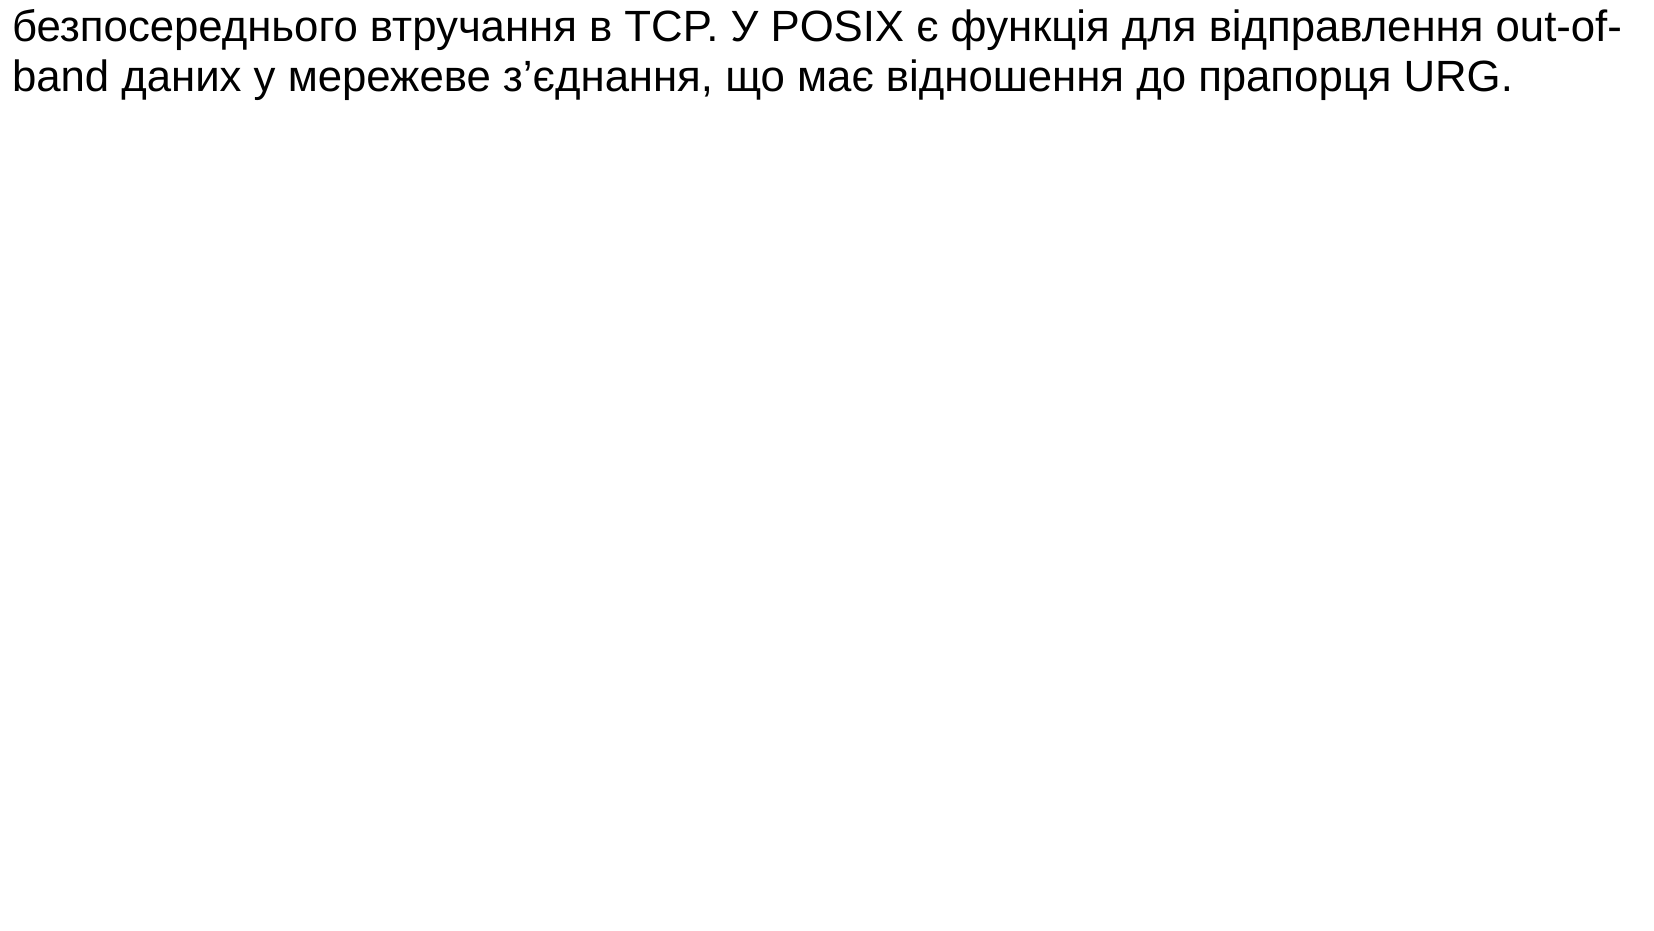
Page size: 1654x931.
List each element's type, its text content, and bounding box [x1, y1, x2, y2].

text безпосереднього втручання в TCP. У POSIX є функція для відправлення out-of-band даних у мережеве з’єднання, що має відношення до прапорця URG. [12, 0, 1642, 101]
